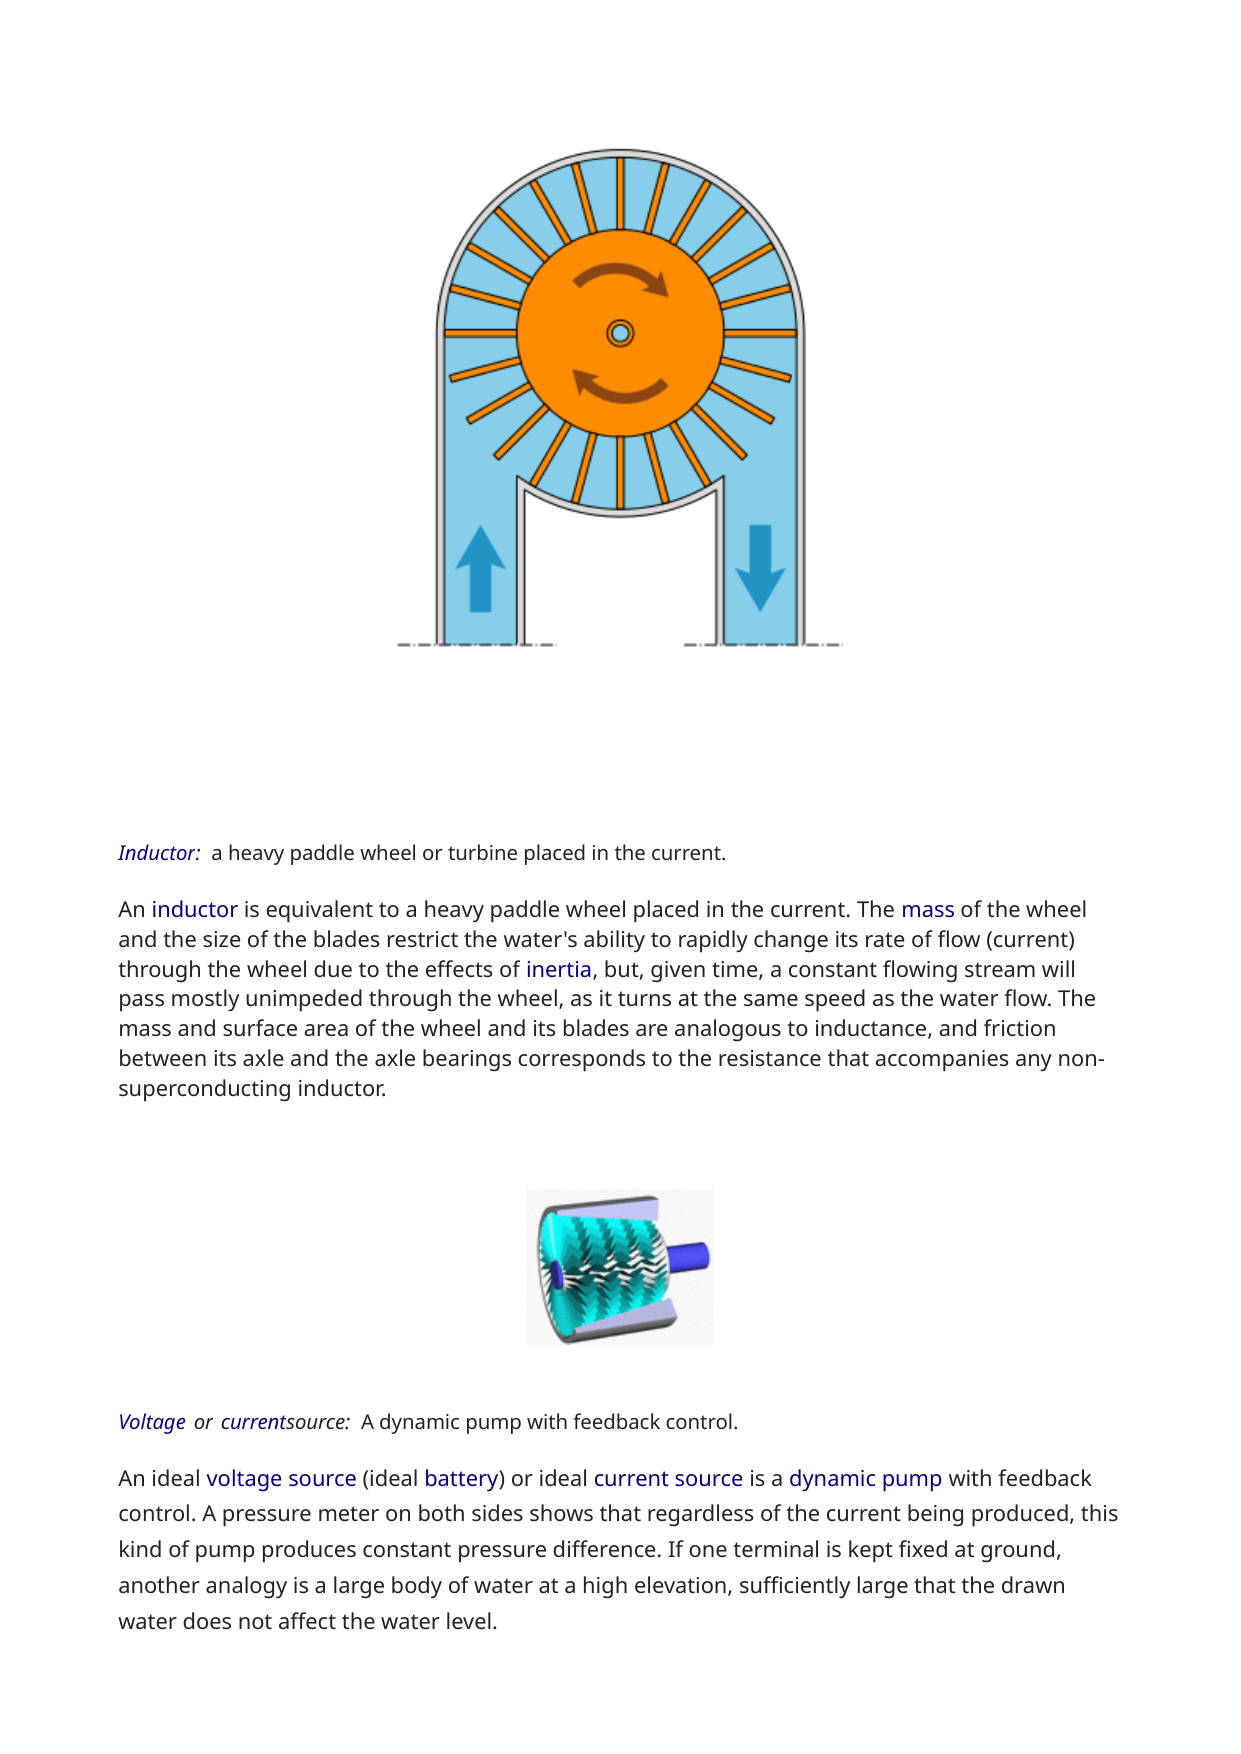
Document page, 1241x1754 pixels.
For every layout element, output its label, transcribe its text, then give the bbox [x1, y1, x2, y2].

text Voltage or currentsource: A dynamic pump with feedback control. [118, 1407, 1122, 1435]
text Inductor: a heavy paddle wheel or turbine placed in the current. [118, 838, 1122, 866]
picture [366, 118, 874, 678]
text An inductor is equivalent to a heavy paddle wheel placed in the current. The mass of the wheel and the size of the blades restrict the water's ability to rapidly change its rate of flow (current) through the wheel due to the effects of inertia, but, given time, a constant flowing stream will pass mostly unimpeded through the wheel, as it turns at the same speed as the water flow. The mass and surface area of the wheel and its blades are analogous to inductance, and friction between its axle and the axle bearings corresponds to the resistance that accompanies any non-superconducting inductor. [118, 894, 1122, 1102]
text An ideal voltage source (ideal battery) or ideal current source is a dynamic pump with feedback control. A pressure meter on both sides shows that regardless of the current being produced, this kind of pump produces constant pressure difference. If one terminal is kept fixed at ground, another analogy is a large body of water at a high elevation, sufficiently large that the drawn water does not affect the water level. [118, 1463, 1122, 1635]
picture [526, 1189, 714, 1345]
